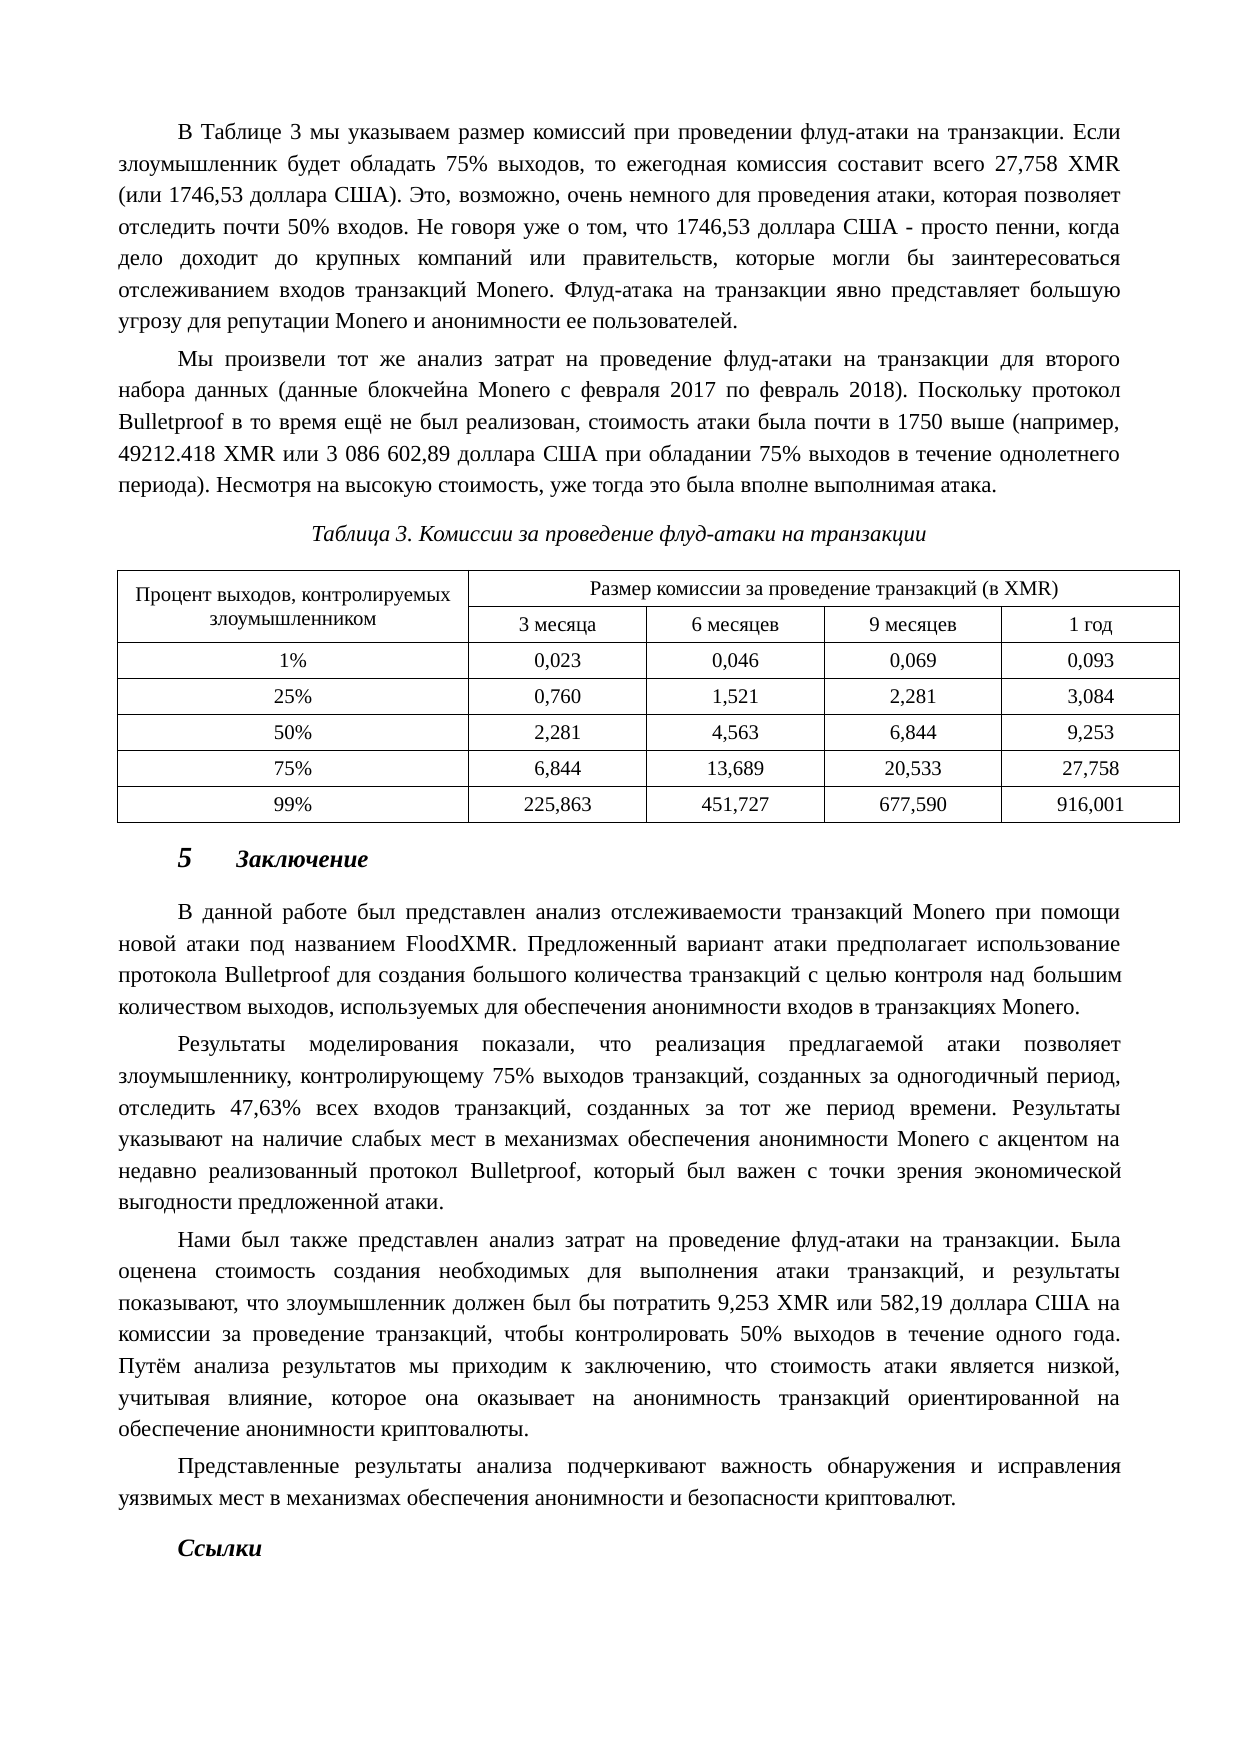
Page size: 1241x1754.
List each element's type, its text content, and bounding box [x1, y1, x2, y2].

table_cell 1,521 [647, 679, 824, 714]
table_cell 3 месяца [469, 607, 646, 642]
table_cell 2,281 [469, 715, 646, 750]
text В Таблице 3 мы указываем размер комиссий при проведении флуд-атаки на транзакции. Если злоумышленник будет обладать 75% выходов, то ежегодная комиссия составит всего 27,758 XMR (или 1746,53 доллара США). Это, возможно, очень немного для проведения атаки, которая позволяет отследить почти 50% входов. Не говоря уже о том, что 1746,53 доллара США - просто пенни, когда дело доходит до крупных компаний или правительств, которые могли бы заинтересоваться отслеживанием входов транзакций Monero. Флуд-атака на транзакции явно представляет большую угрозу для репутации Monero и анонимности ее пользователей. [118, 118, 1122, 334]
table_cell 2,281 [825, 679, 1001, 714]
table_cell 9,253 [1002, 715, 1179, 750]
table_cell 99% [118, 787, 468, 822]
table_cell 27,758 [1002, 751, 1179, 786]
table_cell 225,863 [469, 787, 646, 822]
text Результаты моделирования показали, что реализация предлагаемой атаки позволяет злоумышленнику, контролирующему 75% выходов транзакций, созданных за одногодичный период, отследить 47,63% всех входов транзакций, созданных за тот же период времени. Результаты указывают на наличие слабых мест в механизмах обеспечения анонимности Monero с акцентом на недавно реализованный протокол Bulletproof, который был важен с точки зрения экономической выгодности предложенной атаки. [118, 1030, 1122, 1214]
table_cell 451,727 [647, 787, 824, 822]
text Таблица 3. Комиссии за проведение флуд-атаки на транзакции [118, 521, 1122, 547]
table_cell 50% [118, 715, 468, 750]
table_cell 20,533 [825, 751, 1001, 786]
table_cell 916,001 [1002, 787, 1179, 822]
table_header Размер комиссии за проведение транзакций (в XMR) [469, 571, 1179, 606]
list Заключение [177, 840, 1122, 874]
table_cell 0,046 [647, 643, 824, 678]
table_cell 0,023 [469, 643, 646, 678]
table_cell 0,760 [469, 679, 646, 714]
table_cell 677,590 [825, 787, 1001, 822]
text Нами был также представлен анализ затрат на проведение флуд-атаки на транзакции. Была оценена стоимость создания необходимых для выполнения атаки транзакций, и результаты показывают, что злоумышленник должен был бы потратить 9,253 XMR или 582,19 доллара США на комиссии за проведение транзакций, чтобы контролировать 50% выходов в течение одного года. Путём анализа результатов мы приходим к заключению, что стоимость атаки является низкой, учитывая влияние, которое она оказывает на анонимность транзакций ориентированной на обеспечение анонимности криптовалюты. [118, 1226, 1122, 1441]
table_cell 13,689 [647, 751, 824, 786]
table_cell 0,069 [825, 643, 1001, 678]
table_cell 25% [118, 679, 468, 714]
table_header Процент выходов, контролируемых злоумышленником [118, 571, 468, 642]
table_cell 0,093 [1002, 643, 1179, 678]
table_cell 9 месяцев [825, 607, 1001, 642]
text Представленные результаты анализа подчеркивают важность обнаружения и исправления уязвимых мест в механизмах обеспечения анонимности и безопасности криптовалют. [118, 1453, 1122, 1511]
text Ссылки [118, 1533, 1122, 1562]
table_cell 6,844 [825, 715, 1001, 750]
table_cell 1 год [1002, 607, 1179, 642]
table_cell 6 месяцев [647, 607, 824, 642]
table_cell 3,084 [1002, 679, 1179, 714]
table_cell 4,563 [647, 715, 824, 750]
text Мы произвели тот же анализ затрат на проведение флуд-атаки на транзакции для второго набора данных (данные блокчейна Monero с февраля 2017 по февраль 2018). Поскольку протокол Bulletproof в то время ещё не был реализован, стоимость атаки была почти в 1750 выше (например, 49212.418 XMR или 3 086 602,89 доллара США при обладании 75% выходов в течение однолетнего периода). Несмотря на высокую стоимость, уже тогда это была вполне выполнимая атака. [118, 345, 1122, 498]
text В данной работе был представлен анализ отслеживаемости транзакций Monero при помощи новой атаки под названием FloodXMR. Предложенный вариант атаки предполагает использование протокола Bulletproof для создания большого количества транзакций с целью контроля над большим количеством выходов, используемых для обеспечения анонимности входов в транзакциях Monero. [118, 898, 1122, 1019]
table_cell 6,844 [469, 751, 646, 786]
table_cell 1% [118, 643, 468, 678]
table_cell 75% [118, 751, 468, 786]
